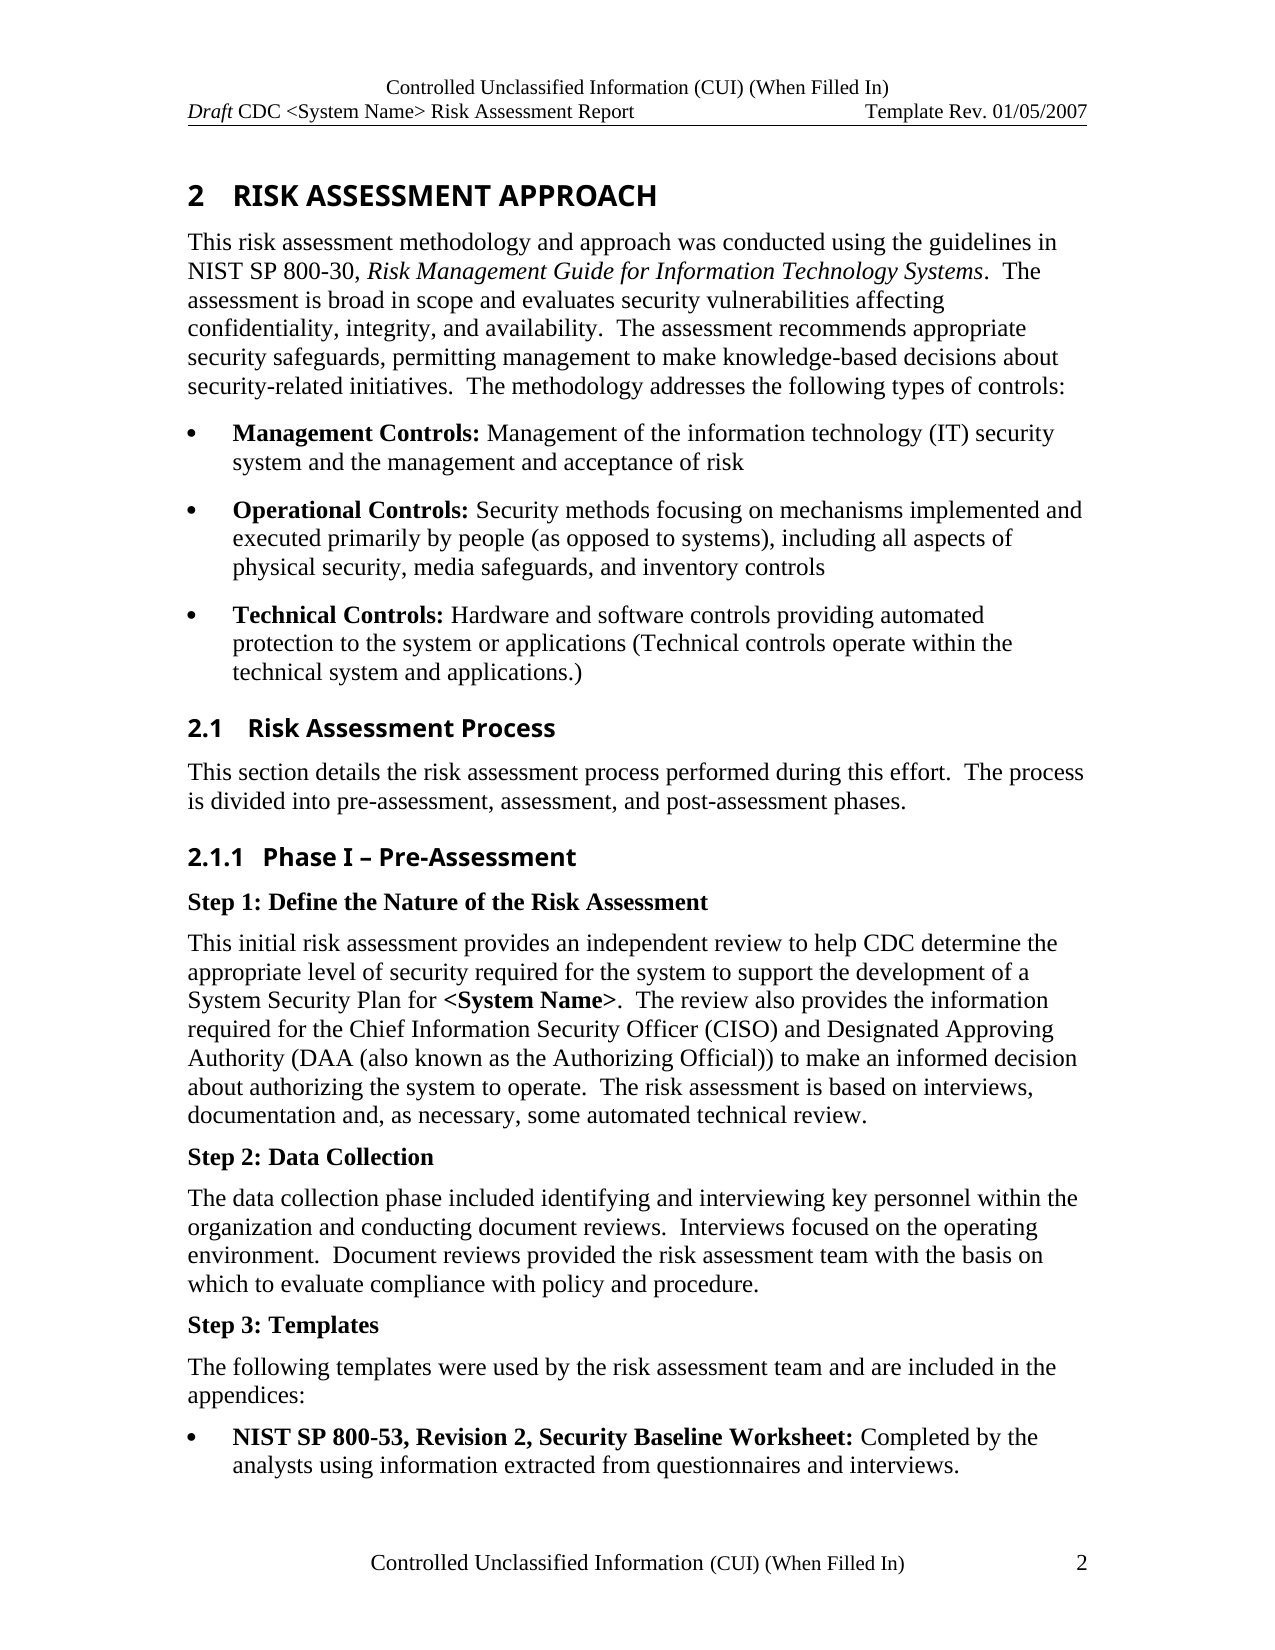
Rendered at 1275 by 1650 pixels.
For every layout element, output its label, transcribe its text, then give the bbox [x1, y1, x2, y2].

list Operational Controls: Security methods focusing on mechanisms implemented and executed primarily by people (as opposed to systems), including all aspects of physical security, media safeguards, and inventory controls [187, 495, 1087, 581]
list Management Controls: Management of the information technology (IT) security system and the management and acceptance of risk [187, 418, 1087, 476]
list Technical Controls: Hardware and software controls providing automated protection to the system or applications (Technical controls operate within the technical system and applications.) [187, 600, 1087, 686]
subtitle Phase I – Pre-Assessment [187, 840, 1087, 874]
subtitle Risk Assessment Process [187, 711, 1087, 745]
subtitle RISK ASSESSMENT APPROACH [187, 175, 1087, 215]
text Step 3: Templates [187, 1310, 1087, 1339]
text This risk assessment methodology and approach was conducted using the guidelines in NIST SP 800-30, Risk Management Guide for Information Technology Systems. The assessment is broad in scope and evaluates security vulnerabilities affecting confidentiality, integrity, and availability. The assessment recommends appropriate security safeguards, permitting management to make knowledge-based decisions about security-related initiatives. The methodology addresses the following types of controls: [187, 227, 1087, 400]
text The data collection phase included identifying and interviewing key personnel within the organization and conducting document reviews. Interviews focused on the operating environment. Document reviews provided the risk assessment team with the basis on which to evaluate compliance with policy and procedure. [187, 1183, 1087, 1298]
text Step 1: Define the Nature of the Risk Assessment [187, 887, 1087, 915]
text Step 2: Data Collection [187, 1142, 1087, 1170]
text The following templates were used by the risk assessment team and are included in the appendices: [187, 1352, 1087, 1409]
list NIST SP 800-53, Revision 2, Security Baseline Worksheet: Completed by the analysts using information extracted from questionnaires and interviews. [187, 1422, 1087, 1479]
text This initial risk assessment provides an independent review to help CDC determine the appropriate level of security required for the system to support the development of a System Security Plan for <System Name>. The review also provides the information required for the Chief Information Security Officer (CISO) and Designated Approving Authority (DAA (also known as the Authorizing Official)) to make an informed decision about authorizing the system to operate. The risk assessment is based on interviews, documentation and, as necessary, some automated technical review. [187, 928, 1087, 1129]
text This section details the risk assessment process performed during this effort. The process is divided into pre-assessment, assessment, and post-assessment phases. [187, 757, 1087, 815]
